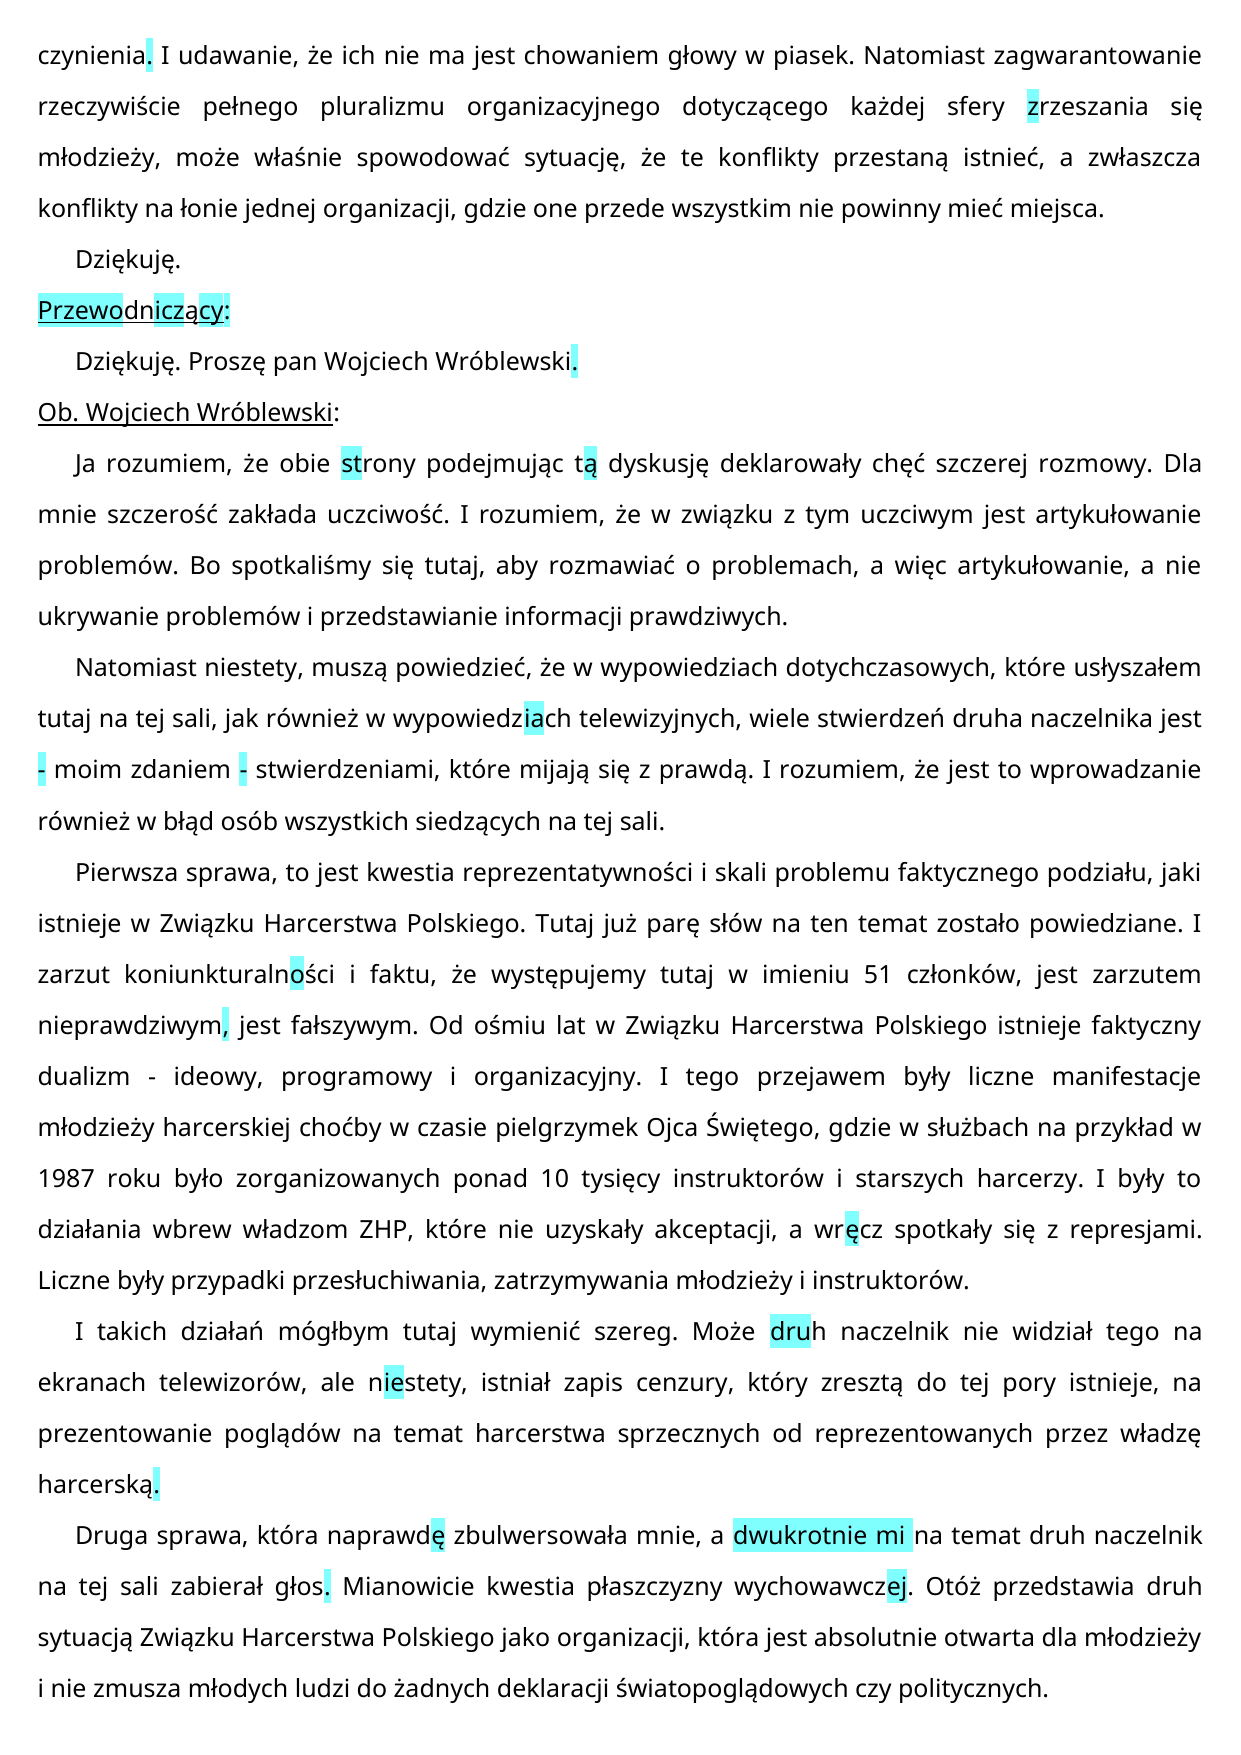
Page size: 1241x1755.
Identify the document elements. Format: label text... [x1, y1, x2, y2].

text Dziękuję. [37, 242, 1203, 276]
text Ob. Wojciech Wróblewski: [37, 395, 1203, 429]
text Przewodniczący: [37, 293, 1203, 327]
text Ja rozumiem, że obie strony podejmując tą dyskusję deklarowały chęć szczerej rozmowy. Dla mnie szczerość zakłada uczciwość. I rozumiem, że w związku z tym uczciwym jest artykułowanie problemów. Bo spotkaliśmy się tutaj, aby rozmawiać o problemach, a więc artykułowanie, a nie ukrywanie problemów i przedstawianie informacji prawdziwych. [37, 446, 1203, 633]
text Natomiast niestety, muszą powiedzieć, że w wypowiedziach dotychczasowych, które usłyszałem tutaj na tej sali, jak również w wypowiedziach telewizyjnych, wiele stwierdzeń druha naczelnika jest - moim zdaniem - stwierdzeniami, które mijają się z prawdą. I rozumiem, że jest to wprowadzanie również w błąd osób wszystkich siedzących na tej sali. [37, 650, 1203, 837]
text I takich działań mógłbym tutaj wymienić szereg. Może druh naczelnik nie widział tego na ekranach telewizorów, ale niestety, istniał zapis cenzury, który zresztą do tej pory istnieje, na prezentowanie poglądów na temat harcerstwa sprzecznych od reprezentowanych przez władzę harcerską. [37, 1313, 1203, 1501]
text Druga sprawa, która naprawdę zbulwersowała mnie, a dwukrotnie mi na temat druh naczelnik na tej sali zabierał głos. Mianowicie kwestia płaszczyzny wychowawczej. Otóż przedstawia druh sytuacją Związku Harcerstwa Polskiego jako organizacji, która jest absolutnie otwarta dla młodzieży i nie zmusza młodych ludzi do żadnych deklaracji światopoglądowych czy politycznych. [37, 1518, 1203, 1705]
text czynienia. I udawanie, że ich nie ma jest chowaniem głowy w piasek. Natomiast zagwarantowanie rzeczywiście pełnego pluralizmu organizacyjnego dotyczącego każdej sfery zrzeszania się młodzieży, może właśnie spowodować sytuację, że te konflikty przestaną istnieć, a zwłaszcza konflikty na łonie jednej organizacji, gdzie one przede wszystkim nie powinny mieć miejsca. [37, 37, 1203, 225]
text Dziękuję. Proszę pan Wojciech Wróblewski. [37, 344, 1203, 378]
text Pierwsza sprawa, to jest kwestia reprezentatywności i skali problemu faktycznego podziału, jaki istnieje w Związku Harcerstwa Polskiego. Tutaj już parę słów na ten temat zostało powiedziane. I zarzut koniunkturalności i faktu, że występujemy tutaj w imieniu 51 członków, jest zarzutem nieprawdziwym, jest fałszywym. Od ośmiu lat w Związku Harcerstwa Polskiego istnieje faktyczny dualizm - ideowy, programowy i organizacyjny. I tego przejawem były liczne manifestacje młodzieży harcerskiej choćby w czasie pielgrzymek Ojca Świętego, gdzie w służbach na przykład w 1987 roku było zorganizowanych ponad 10 tysięcy instruktorów i starszych harcerzy. I były to działania wbrew władzom ZHP, które nie uzyskały akceptacji, a wręcz spotkały się z represjami. Liczne były przypadki przesłuchiwania, zatrzymywania młodzieży i instruktorów. [37, 854, 1203, 1297]
